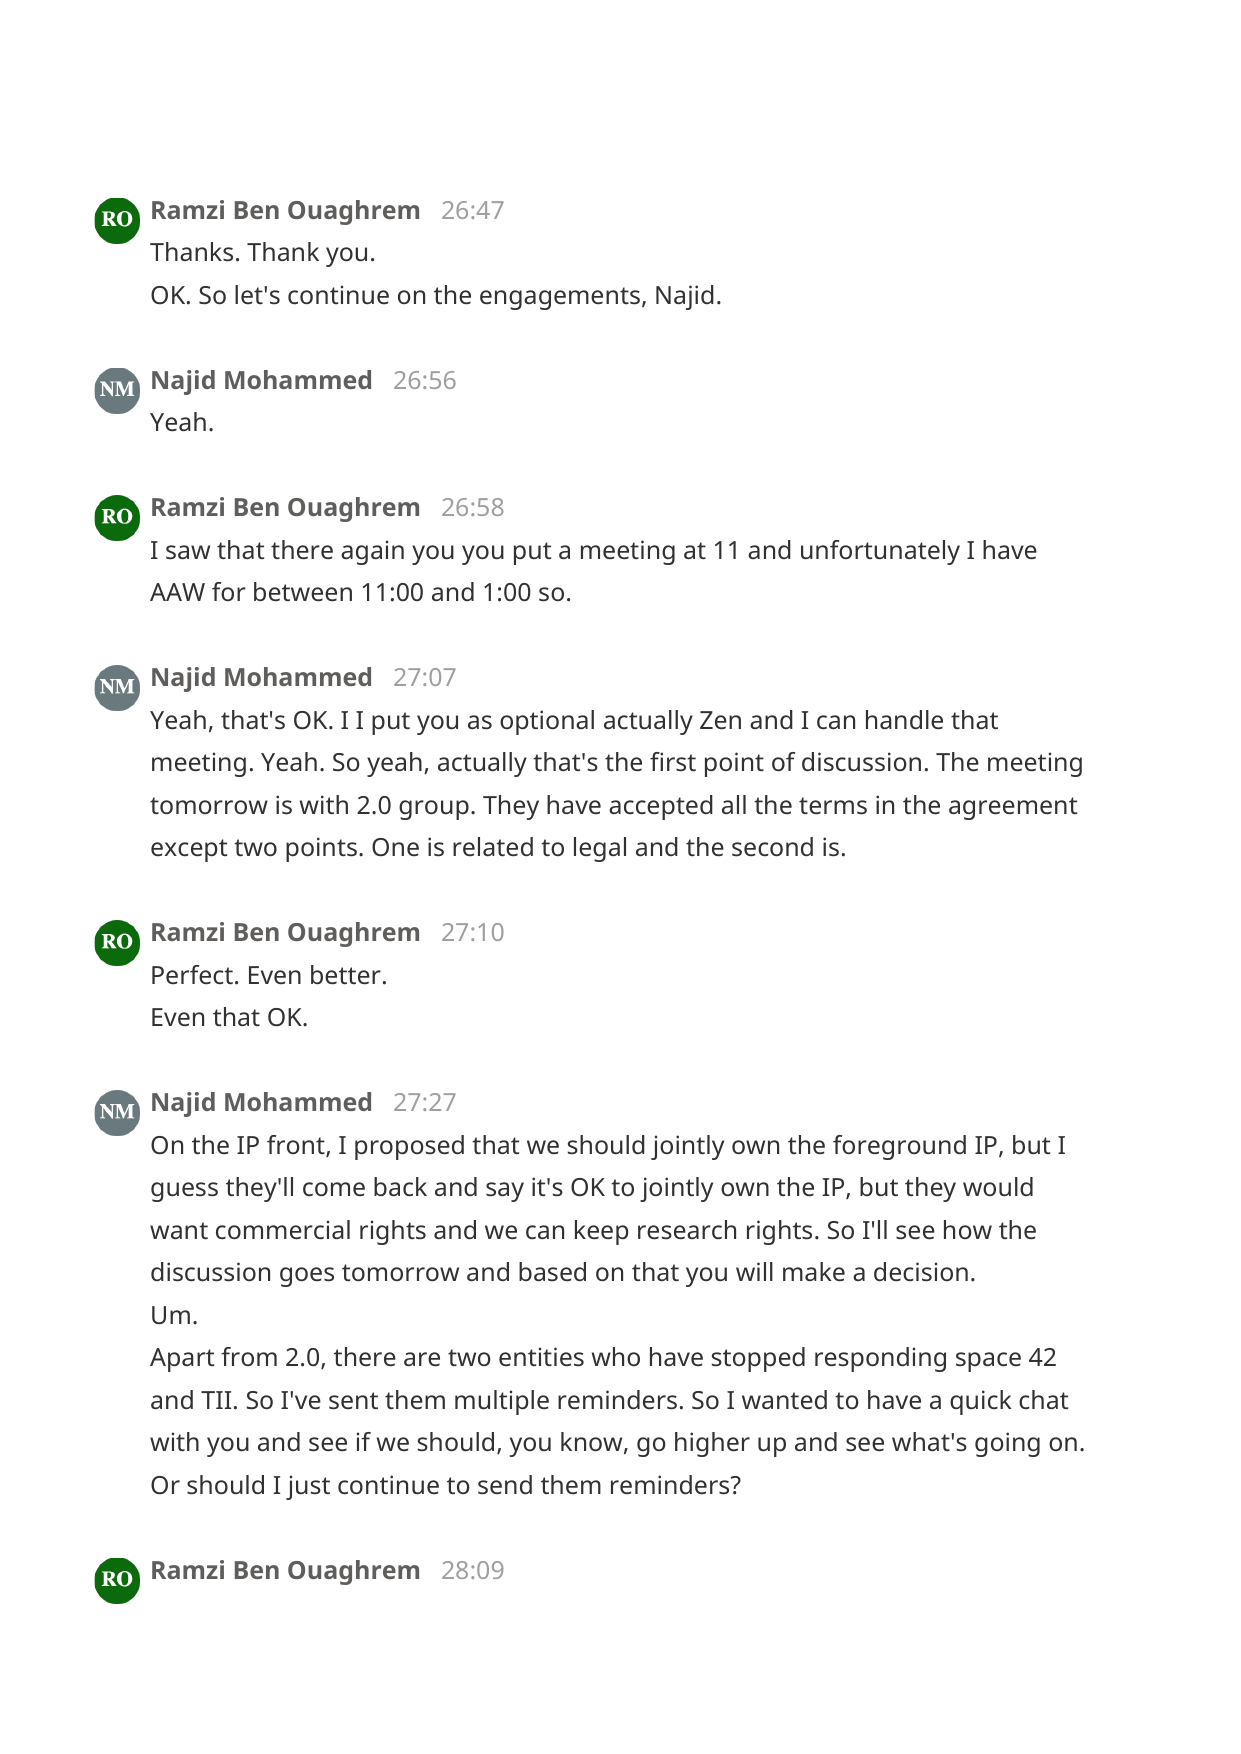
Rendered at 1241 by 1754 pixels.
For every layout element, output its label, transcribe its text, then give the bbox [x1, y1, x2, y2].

text Ramzi Ben Ouaghrem 27:10 Perfect. Even better. Even that OK. [150, 872, 1090, 1034]
text Najid Mohammed 27:07 Yeah, that's OK. I I put you as optional actually Zen and I can handle that meeting. Yeah. So yeah, actually that's the first point of discussion. The meeting tomorrow is with 2.0 group. They have accepted all the terms in the agreement except two points. One is related to legal and the second is. [150, 617, 1090, 864]
text Ramzi Ben Ouaghrem 26:58 I saw that there again you you put a meeting at 11 and unfortunately I have AAW for between 11:00 and 1:00 so. [150, 447, 1090, 609]
text Najid Mohammed 27:27 On the IP front, I proposed that we should jointly own the foreground IP, but I guess they'll come back and say it's OK to jointly own the IP, but they would want commercial rights and we can keep research rights. So I'll see how the discussion goes tomorrow and based on that you will make a decision. Um. Apart from 2.0, there are two entities who have stopped responding space 42 and TII. So I've sent them multiple reminders. So I wanted to have a quick chat with you and see if we should, you know, go higher up and see what's going on. Or should I just continue to send them reminders? [150, 1042, 1090, 1502]
text Najid Mohammed 26:56 Yeah. [150, 320, 1090, 439]
text Ramzi Ben Ouaghrem 28:09 [150, 1510, 1090, 1587]
text Ramzi Ben Ouaghrem 26:47 Thanks. Thank you. OK. So let's continue on the engagements, Najid. [150, 150, 1090, 312]
